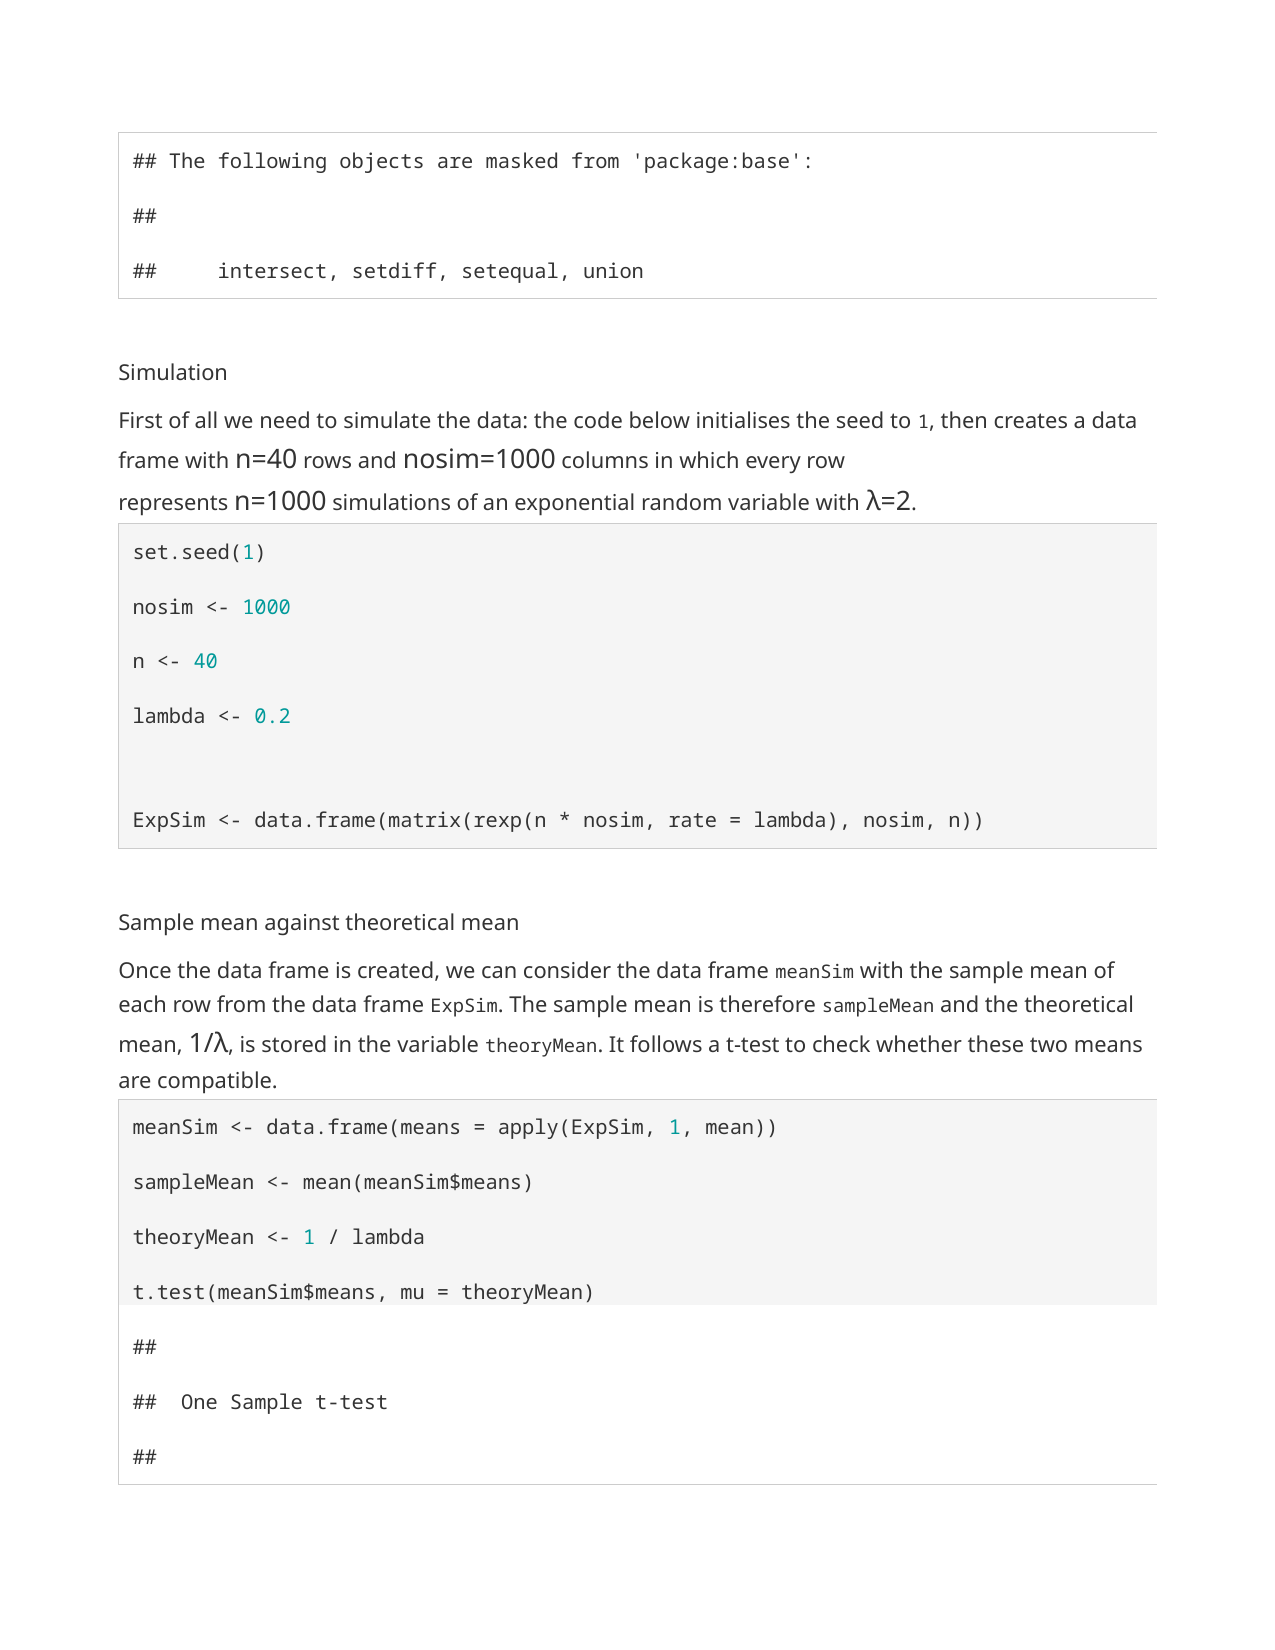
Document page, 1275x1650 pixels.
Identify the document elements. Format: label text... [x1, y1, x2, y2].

text lambda <- 0.2 [119, 688, 1157, 730]
text ExpSim <- data.frame(matrix(rexp(n * nosim, rate = lambda), nosim, n)) [119, 792, 1157, 848]
text ## [119, 1318, 1157, 1360]
text ## intersect, setdiff, setequal, union [119, 242, 1157, 298]
text t.test(meanSim$means, mu = theoryMean) [119, 1263, 1157, 1305]
subtitle Sample mean against theoretical mean [118, 906, 1157, 936]
text ## [119, 1428, 1157, 1484]
text ## [119, 187, 1157, 229]
text n <- 40 [119, 633, 1157, 675]
text ## One Sample t-test [119, 1373, 1157, 1415]
text First of all we need to simulate the data: the code below initialises the seed to 1, then creates a data frame with n=40 rows and nosim=1000 columns in which every row represents n=1000 simulations of an exponential random variable with λ=2. [118, 405, 1157, 518]
text sampleMean <- mean(meanSim$means) [119, 1154, 1157, 1196]
text meanSim <- data.frame(means = apply(ExpSim, 1, mean)) [119, 1100, 1157, 1141]
text Once the data frame is created, we can consider the data frame meanSim with the sample mean of each row from the data frame ExpSim. The sample mean is therefore sampleMean and the theoretical mean, 1/λ, is stored in the variable theoryMean. It follows a t-test to check whether these two means are compatible. [118, 955, 1157, 1094]
text ## The following objects are masked from 'package:base': [119, 133, 1157, 174]
text set.seed(1) [119, 524, 1157, 565]
text nosim <- 1000 [119, 578, 1157, 620]
subtitle Simulation [118, 357, 1157, 386]
text theoryMean <- 1 / lambda [119, 1209, 1157, 1251]
